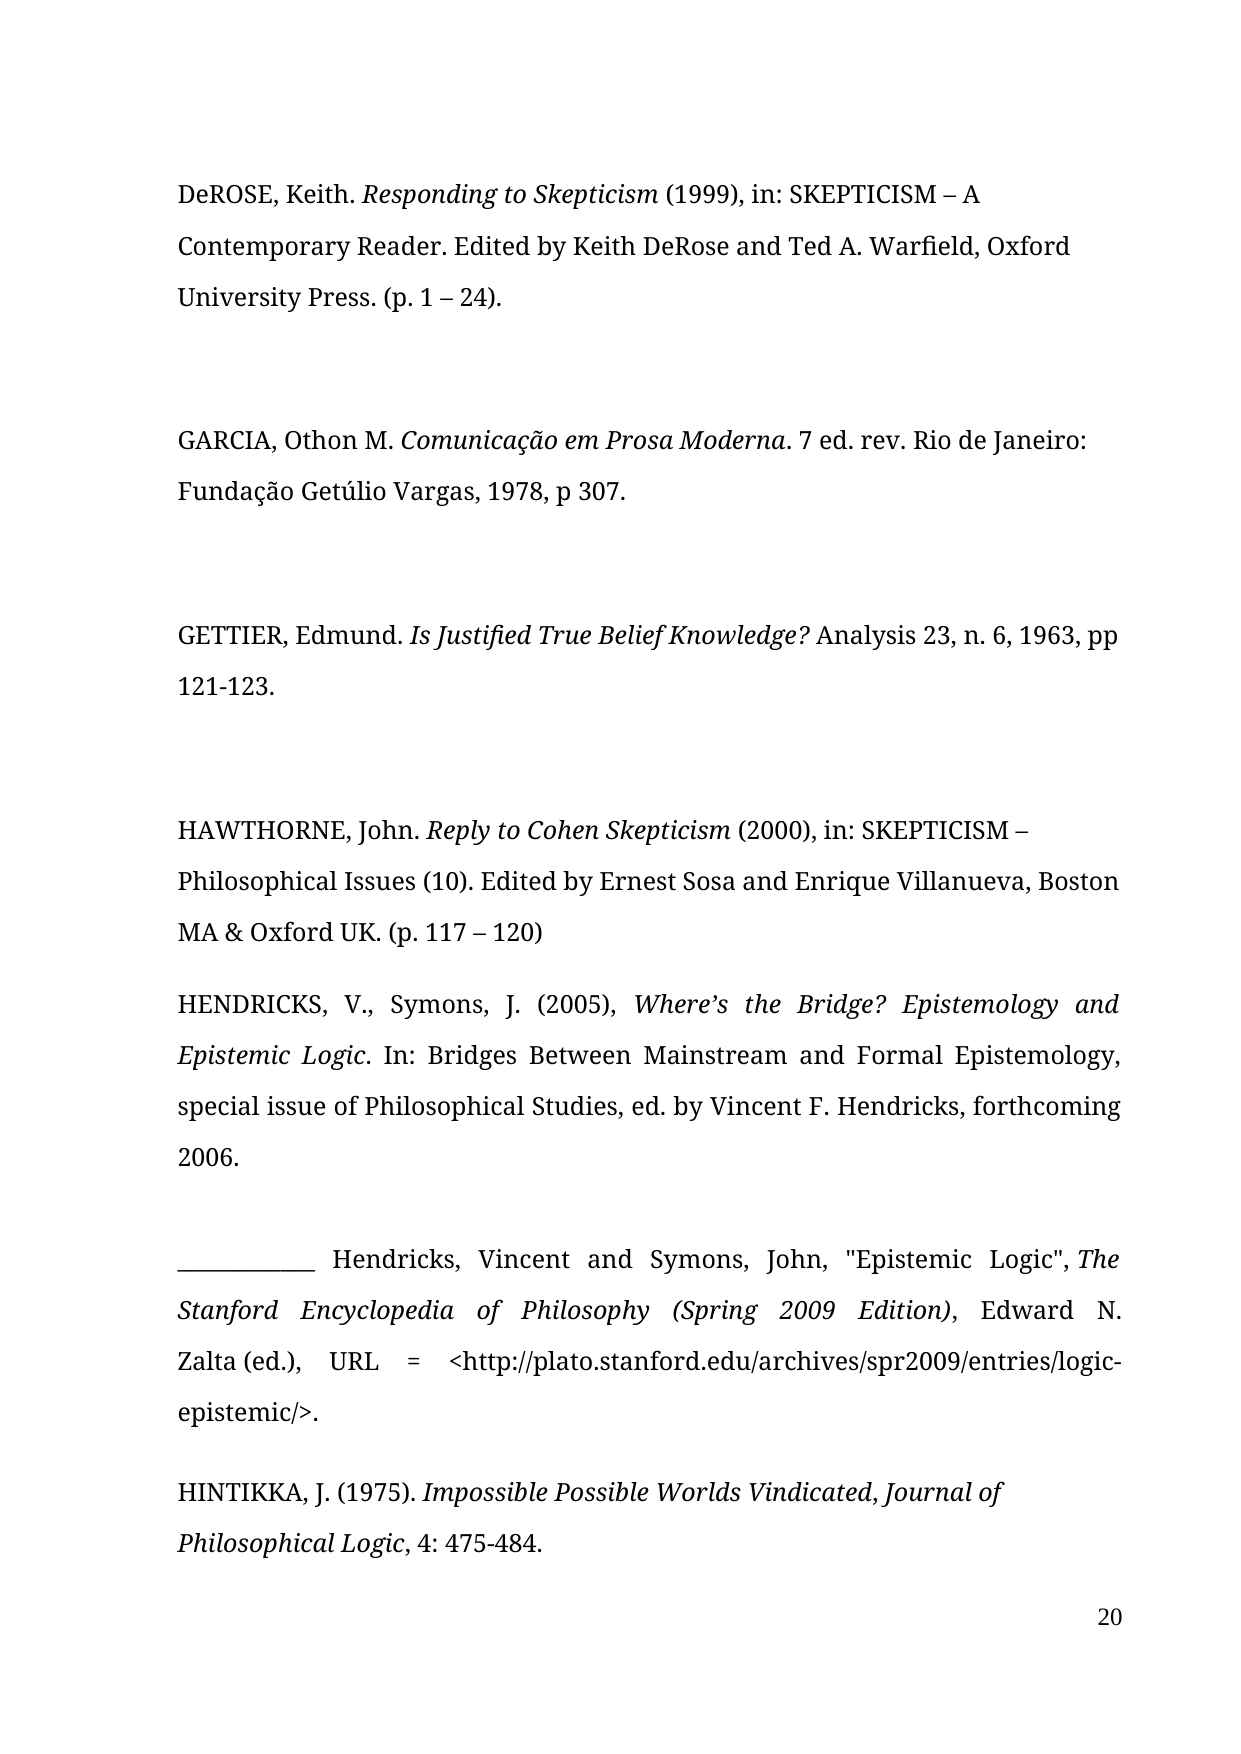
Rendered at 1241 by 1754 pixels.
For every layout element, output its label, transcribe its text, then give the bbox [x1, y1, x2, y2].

text HENDRICKS, V., Symons, J. (2005), Where’s the Bridge? Epistemology and Epistemic Logic. In: Bridges Between Mainstream and Formal Epistemology, special issue of Philosophical Studies, ed. by Vincent F. Hendricks, forthcoming 2006. [177, 987, 1122, 1174]
text HINTIKKA, J. (1975). Impossible Possible Worlds Vindicated, Journal of Philosophical Logic, 4: 475-484. [177, 1475, 1122, 1560]
list ____________ Hendricks, Vincent and Symons, John, "Epistemic Logic", The Stanford Encyclopedia of Philosophy (Spring 2009 Edition), Edward N. Zalta (ed.), URL = <http://plato.stanford.edu/archives/spr2009/entries/logic-epistemic/>. [177, 1242, 1122, 1429]
text HAWTHORNE, John. Reply to Cohen Skepticism (2000), in: SKEPTICISM – Philosophical Issues (10). Edited by Ernest Sosa and Enrique Villanueva, Boston MA & Oxford UK. (p. 117 – 120) [177, 813, 1122, 949]
text DeROSE, Keith. Responding to Skepticism (1999), in: SKEPTICISM – A Contemporary Reader. Edited by Keith DeRose and Ted A. Warfield, Oxford University Press. (p. 1 – 24). [177, 177, 1122, 313]
text GETTIER, Edmund. Is Justified True Belief Knowledge? Analysis 23, n. 6, 1963, pp 121-123. [177, 618, 1122, 703]
text GARCIA, Othon M. Comunicação em Prosa Moderna. 7 ed. rev. Rio de Janeiro: Fundação Getúlio Vargas, 1978, p 307. [177, 423, 1122, 508]
